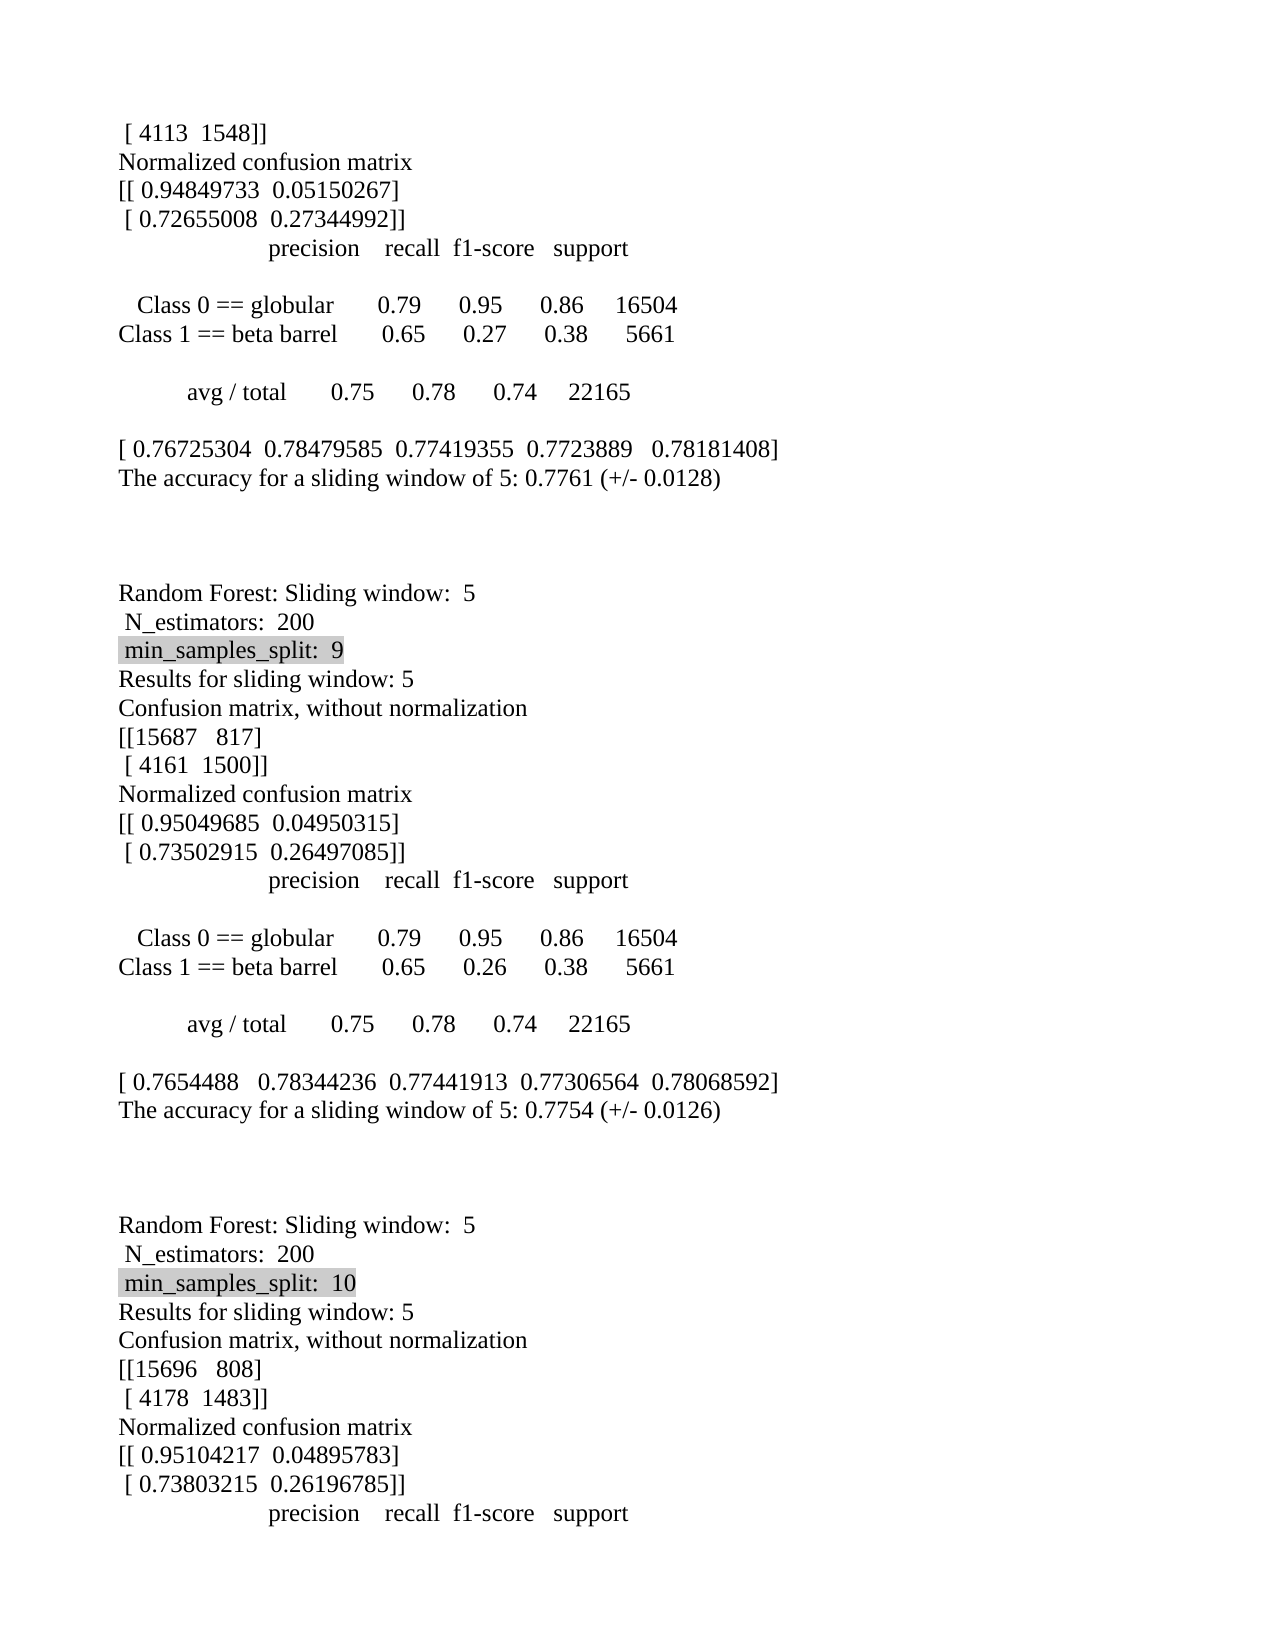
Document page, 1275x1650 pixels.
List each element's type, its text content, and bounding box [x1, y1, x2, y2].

text [ 0.7654488 0.78344236 0.77441913 0.77306564 0.78068592] [118, 1067, 1157, 1096]
text Results for sliding window: 5 [118, 664, 1157, 693]
text [ 0.76725304 0.78479585 0.77419355 0.7723889 0.78181408] [118, 434, 1157, 463]
text N_estimators: 200 [118, 607, 1157, 636]
text Class 1 == beta barrel 0.65 0.27 0.38 5661 [118, 319, 1157, 348]
text [ 0.72655008 0.27344992]] [118, 204, 1157, 233]
text min_samples_split: 9 [118, 636, 1157, 664]
text avg / total 0.75 0.78 0.74 22165 [118, 1009, 1157, 1038]
text min_samples_split: 10 [118, 1268, 1157, 1297]
text Class 0 == globular 0.79 0.95 0.86 16504 [118, 923, 1157, 952]
text N_estimators: 200 [118, 1239, 1157, 1268]
text Normalized confusion matrix [118, 147, 1157, 176]
text Confusion matrix, without normalization [118, 1326, 1157, 1354]
text Random Forest: Sliding window: 5 [118, 1211, 1157, 1239]
text The accuracy for a sliding window of 5: 0.7754 (+/- 0.0126) [118, 1096, 1157, 1124]
text [[ 0.94849733 0.05150267] [118, 176, 1157, 204]
text [ 4178 1483]] [118, 1383, 1157, 1412]
text [[ 0.95049685 0.04950315] [118, 808, 1157, 837]
text [ 4113 1548]] [118, 118, 1157, 147]
text avg / total 0.75 0.78 0.74 22165 [118, 377, 1157, 406]
text [ 4161 1500]] [118, 751, 1157, 779]
text The accuracy for a sliding window of 5: 0.7761 (+/- 0.0128) [118, 463, 1157, 492]
text Class 0 == globular 0.79 0.95 0.86 16504 [118, 291, 1157, 319]
text precision recall f1-score support [118, 866, 1157, 894]
text [ 0.73502915 0.26497085]] [118, 837, 1157, 866]
text Normalized confusion matrix [118, 779, 1157, 808]
text Confusion matrix, without normalization [118, 693, 1157, 722]
text Class 1 == beta barrel 0.65 0.26 0.38 5661 [118, 952, 1157, 981]
text [[15687 817] [118, 722, 1157, 751]
text [[15696 808] [118, 1354, 1157, 1383]
text precision recall f1-score support [118, 233, 1157, 262]
text [ 0.73803215 0.26196785]] [118, 1469, 1157, 1498]
text precision recall f1-score support [118, 1498, 1157, 1527]
text Random Forest: Sliding window: 5 [118, 578, 1157, 607]
text Results for sliding window: 5 [118, 1297, 1157, 1326]
text Normalized confusion matrix [118, 1412, 1157, 1441]
text [[ 0.95104217 0.04895783] [118, 1441, 1157, 1469]
